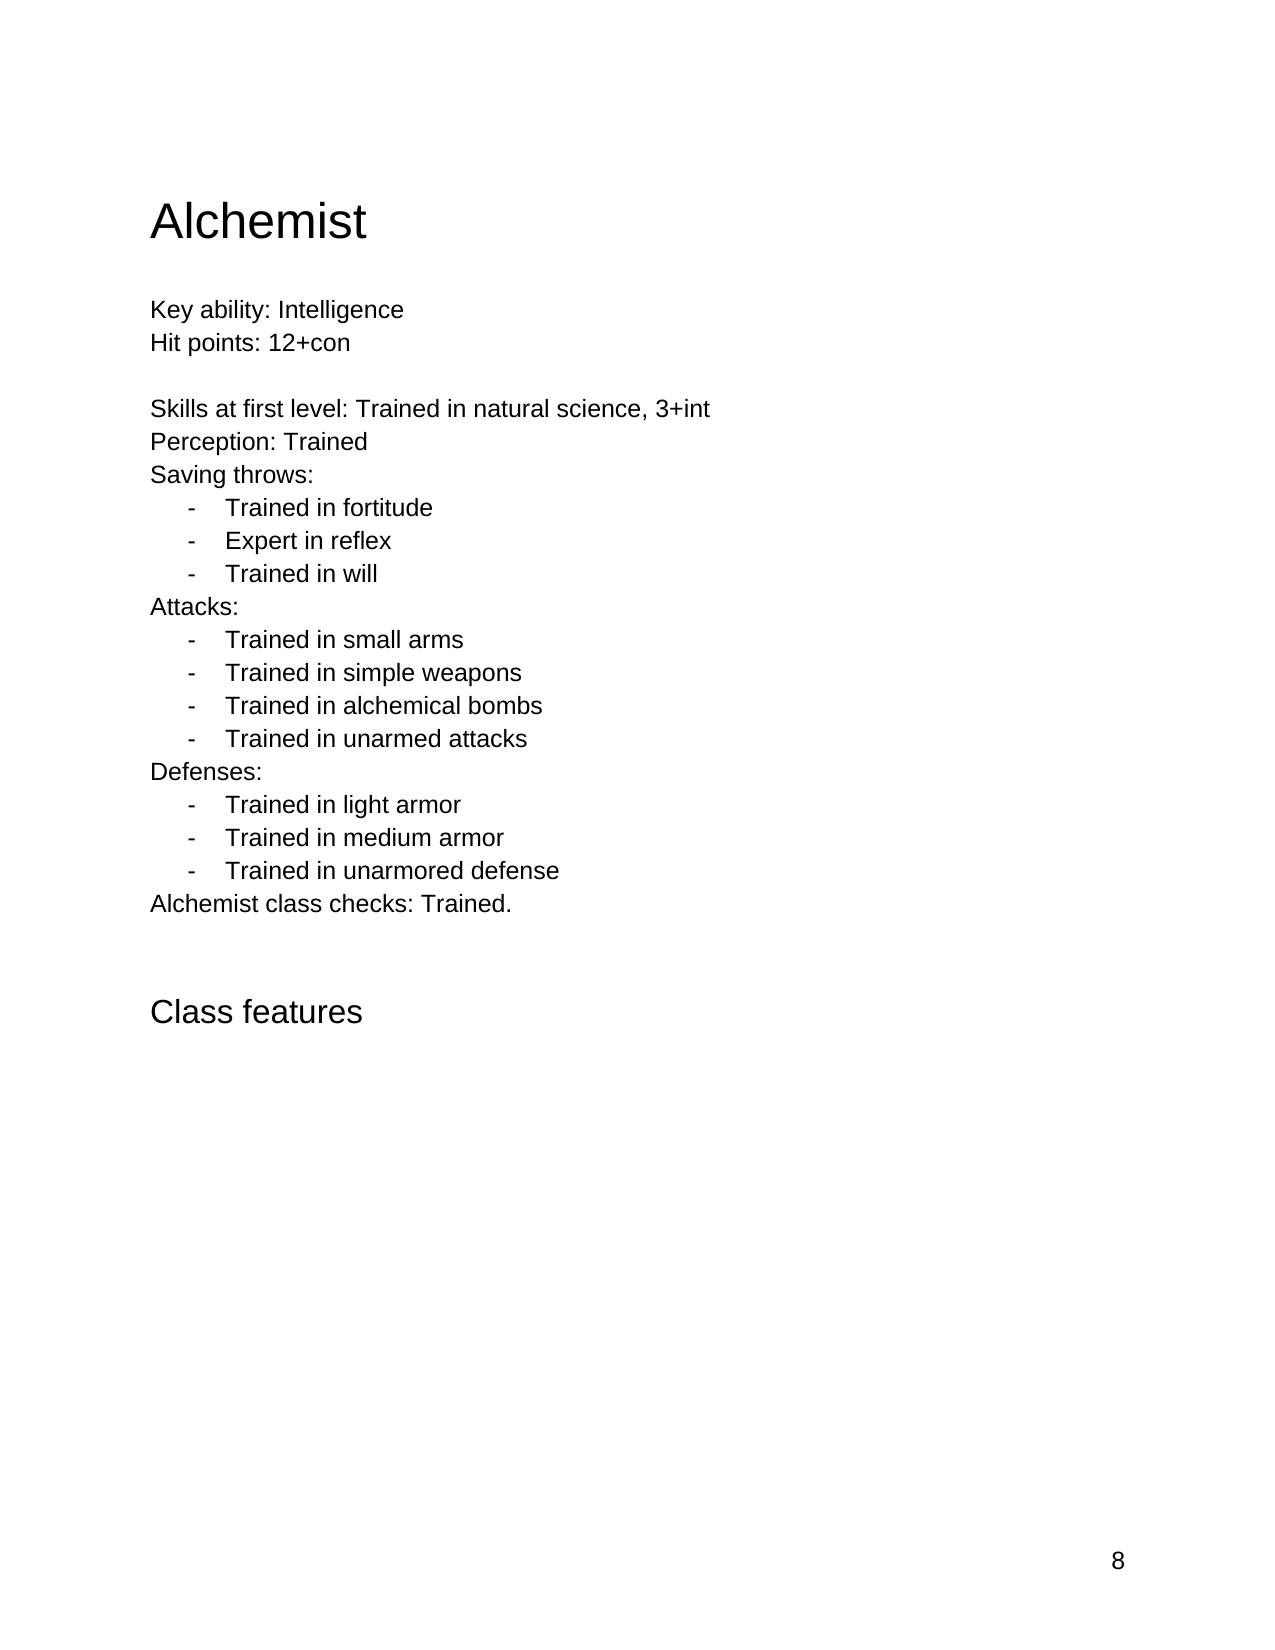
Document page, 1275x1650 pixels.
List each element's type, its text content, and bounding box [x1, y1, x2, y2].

list Trained in light armor [187, 790, 1125, 819]
text Key ability: Intelligence [150, 295, 1125, 323]
list Trained in unarmored defense [187, 856, 1125, 885]
subtitle Class features [150, 993, 1125, 1031]
subtitle Alchemist [150, 192, 1125, 249]
list Trained in simple weapons [187, 658, 1125, 687]
text Perception: Trained [150, 427, 1125, 456]
text Attacks: [150, 592, 1125, 621]
list Trained in alchemical bombs [187, 691, 1125, 720]
text Saving throws: [150, 460, 1125, 488]
text Defenses: [150, 757, 1125, 786]
list Trained in small arms [187, 625, 1125, 654]
list Expert in reflex [187, 526, 1125, 554]
text Skills at first level: Trained in natural science, 3+int [150, 394, 1125, 422]
text Alchemist class checks: Trained. [150, 889, 1125, 918]
list Trained in medium armor [187, 823, 1125, 852]
text Hit points: 12+con [150, 328, 1125, 356]
list Trained in fortitude [187, 493, 1125, 522]
list Trained in will [187, 559, 1125, 588]
list Trained in unarmed attacks [187, 724, 1125, 753]
